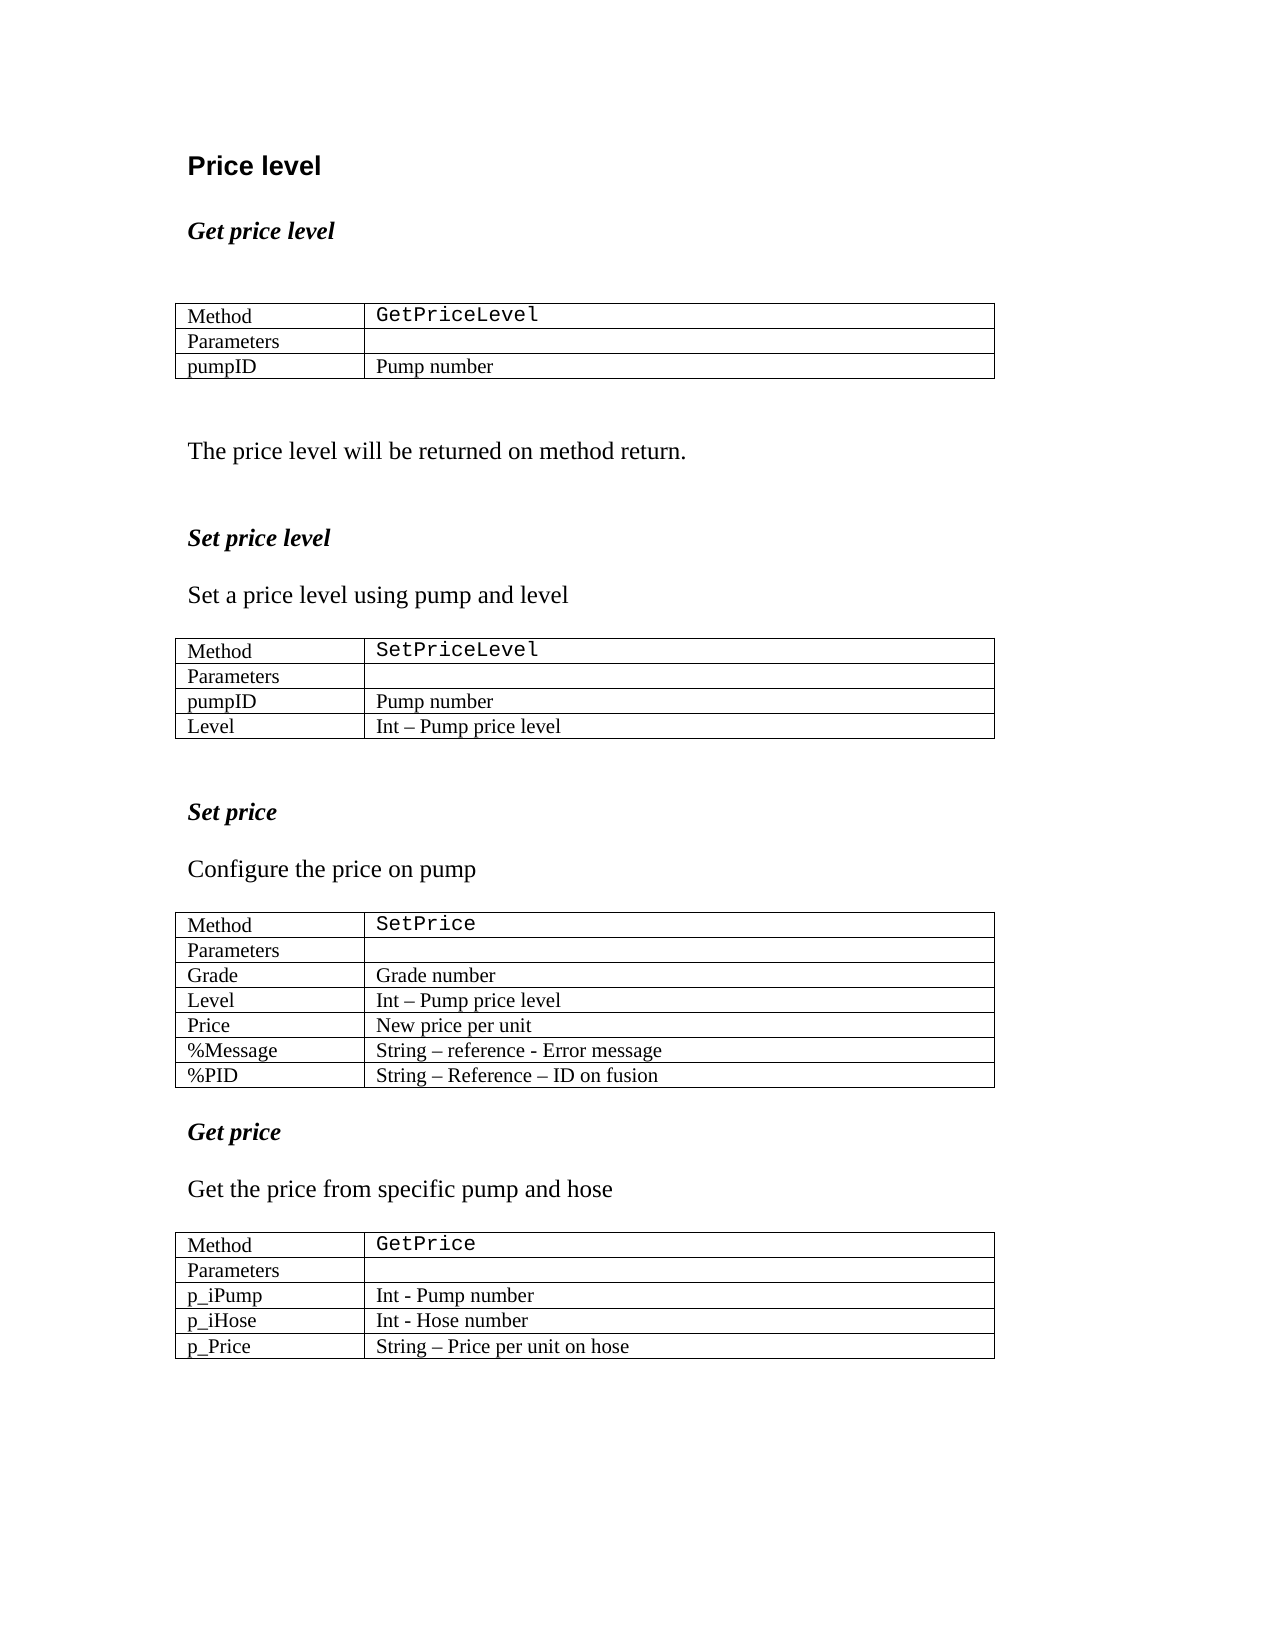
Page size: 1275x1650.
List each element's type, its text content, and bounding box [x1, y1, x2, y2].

table_cell p_iHose [176, 1309, 364, 1332]
table_header GetPrice [365, 1233, 994, 1257]
table_cell Pump number [365, 689, 994, 713]
table_cell pumpID [176, 354, 364, 378]
table_header GetPriceLevel [365, 304, 994, 328]
table_cell Level [176, 714, 364, 738]
table_cell String – Price per unit on hose [365, 1334, 994, 1358]
text Get price level [187, 216, 1087, 245]
table_cell pumpID [176, 689, 364, 713]
text Set price [187, 797, 1087, 825]
table_cell Pump number [365, 354, 994, 378]
table_cell %PID [176, 1063, 364, 1087]
subtitle Price level [187, 150, 1087, 181]
table_header SetPrice [365, 913, 994, 937]
table_cell Parameters [176, 664, 364, 688]
table_header Method [176, 639, 364, 663]
table_cell Int – Pump price level [365, 988, 994, 1012]
table_cell Grade number [365, 963, 994, 987]
table_cell Parameters [176, 938, 364, 962]
text Set a price level using pump and level [187, 580, 1087, 609]
text Get the price from specific pump and hose [187, 1174, 1087, 1203]
table_cell Parameters [176, 1258, 364, 1282]
text The price level will be returned on method return. [187, 436, 1087, 465]
table_cell New price per unit [365, 1013, 994, 1037]
table_cell Int – Pump price level [365, 714, 994, 738]
table_cell Grade [176, 963, 364, 987]
table_cell String – Reference – ID on fusion [365, 1063, 994, 1087]
text Configure the price on pump [187, 854, 1087, 883]
table_cell [365, 329, 994, 353]
table_cell [365, 1258, 994, 1282]
table_cell [365, 938, 994, 962]
table_cell Parameters [176, 329, 364, 353]
table_cell String – reference - Error message [365, 1038, 994, 1062]
text Set price level [187, 523, 1087, 551]
table_cell p_Price [176, 1334, 364, 1358]
table_cell %Message [176, 1038, 364, 1062]
table_cell Level [176, 988, 364, 1012]
table_cell Int - Pump number [365, 1283, 994, 1307]
table_header SetPriceLevel [365, 639, 994, 663]
table_header Method [176, 913, 364, 937]
table_cell [365, 664, 994, 688]
table_header Method [176, 1233, 364, 1257]
text Get price [187, 1117, 1087, 1146]
table_cell Int - Hose number [365, 1309, 994, 1332]
table_cell Price [176, 1013, 364, 1037]
table_cell p_iPump [176, 1283, 364, 1307]
table_header Method [176, 304, 364, 328]
